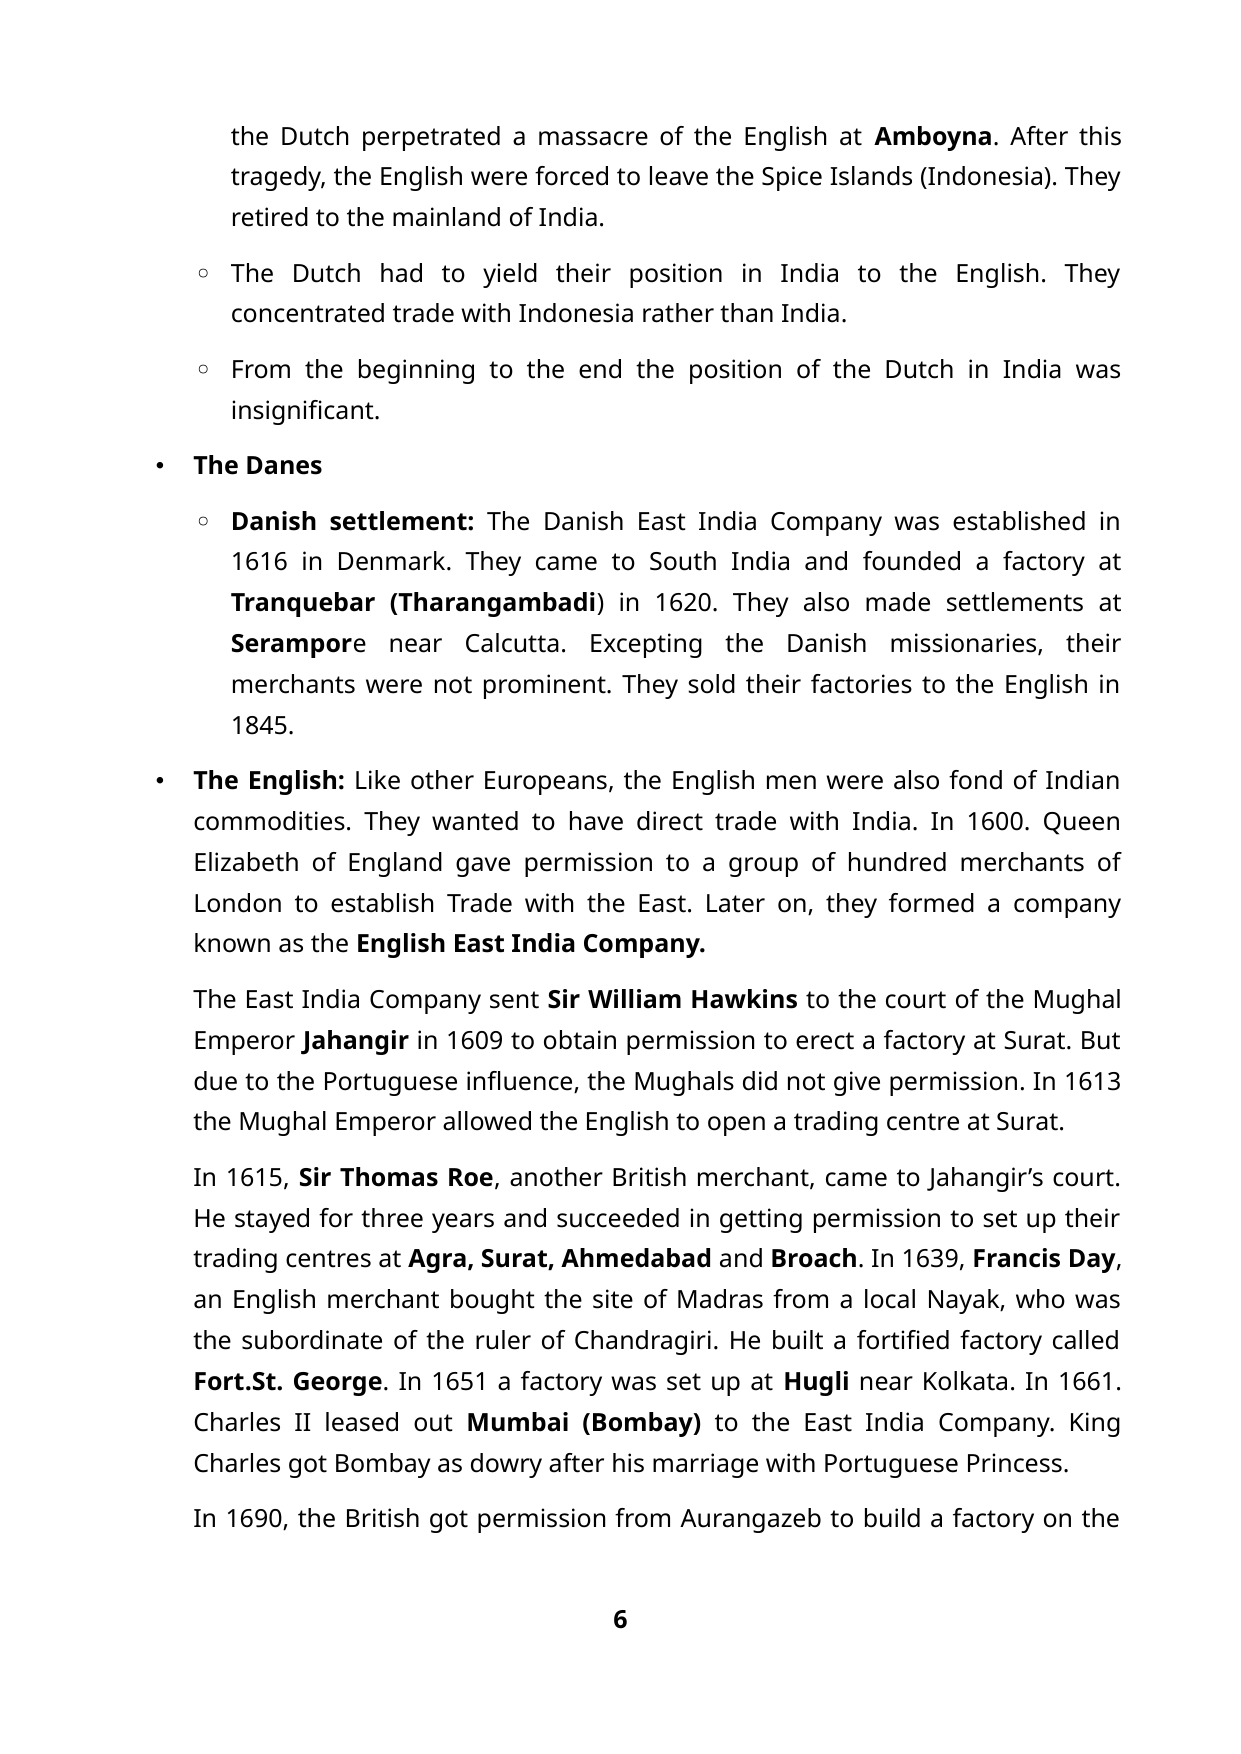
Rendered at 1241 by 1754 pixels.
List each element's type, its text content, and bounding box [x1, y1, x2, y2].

list Danish settlement: The Danish East India Company was established in 1616 in Denmark. They came to South India and founded a factory at Tranquebar (Tharangambadi) in 1620. They also made settlements at Serampore near Calcutta. Excepting the Danish missionaries, their merchants were not prominent. They sold their factories to the English in 1845. [193, 503, 1122, 741]
list The Dutch had to yield their position in India to the English. They concentrated trade with Indonesia rather than India. [193, 255, 1122, 330]
list The English: Like other Europeans, the English men were also fond of Indian commodities. They wanted to have direct trade with India. In 1600. Queen Elizabeth of England gave permission to a group of hundred merchants of London to establish Trade with the East. Later on, they formed a company known as the English East India Company. [156, 763, 1122, 960]
list the Dutch perpetrated a massacre of the English at Amboyna. After this tragedy, the English were forced to leave the Spice Islands (Indonesia). They retired to the mainland of India. [193, 118, 1122, 234]
list In 1615, Sir Thomas Roe, another British merchant, came to Jahangir’s court. He stayed for three years and succeeded in getting permission to set up their trading centres at Agra, Surat, Ahmedabad and Broach. In 1639, Francis Day, an English merchant bought the site of Madras from a local Nayak, who was the subordinate of the ruler of Chandragiri. He built a fortified factory called Fort.St. George. In 1651 a factory was set up at Hugli near Kolkata. In 1661. Charles II leased out Mumbai (Bombay) to the East India Company. King Charles got Bombay as dowry after his marriage with Portuguese Princess. [156, 1159, 1122, 1479]
list The East India Company sent Sir William Hawkins to the court of the Mughal Emperor Jahangir in 1609 to obtain permission to erect a factory at Surat. But due to the Portuguese influence, the Mughals did not give permission. In 1613 the Mughal Emperor allowed the English to open a trading centre at Surat. [156, 981, 1122, 1138]
list The Danes [156, 448, 1122, 482]
list From the beginning to the end the position of the Dutch in India was insignificant. [193, 351, 1122, 426]
list In 1690, the British got permission from Aurangazeb to build a factory on the [156, 1501, 1122, 1535]
